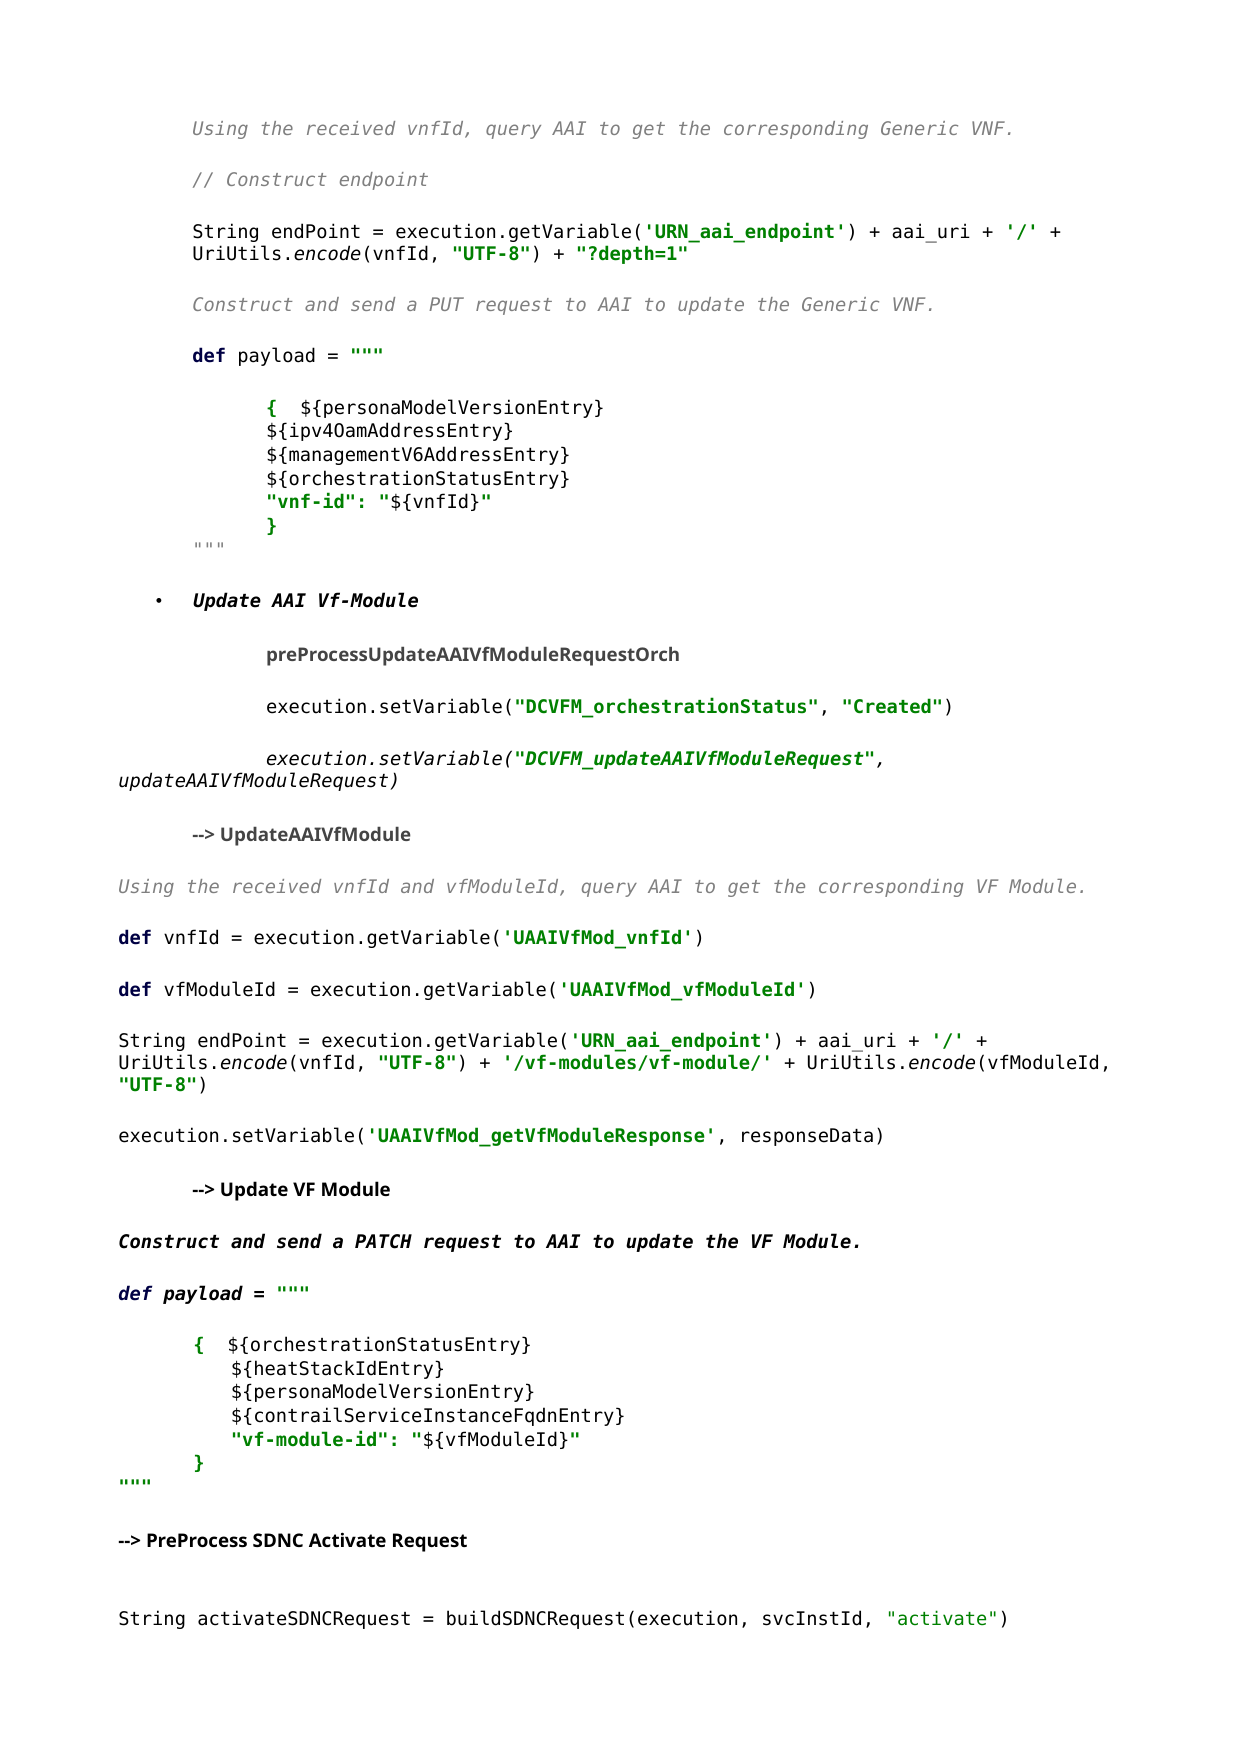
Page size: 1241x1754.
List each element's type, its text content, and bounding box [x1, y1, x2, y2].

text ${orchestrationStatusEntry} [118, 468, 1122, 491]
text { ${personaModelVersionEntry} [118, 397, 1122, 420]
text --> Update VF Module [118, 1176, 1122, 1202]
text } [118, 515, 1122, 539]
text String endPoint = execution.getVariable('URN_aai_endpoint') + aai_uri + '/' + UriUtils.encode(vnfId, "UTF-8") + '/vf-modules/vf-module/' + UriUtils.encode(vfModuleId, "UTF-8") [118, 1030, 1122, 1096]
text String activateSDNCRequest = buildSDNCRequest(execution, svcInstId, "activate") [118, 1608, 1122, 1630]
text ${managementV6AddressEntry} [118, 444, 1122, 468]
text ${ipv4OamAddressEntry} [118, 420, 1122, 444]
text --> PreProcess SDNC Activate Request [118, 1527, 1122, 1578]
text execution.setVariable("DCVFM_updateAAIVfModuleRequest", updateAAIVfModuleRequest) [118, 748, 1122, 791]
text """ [118, 539, 1122, 561]
text ${heatStackIdEntry} [118, 1358, 1122, 1381]
text ${personaModelVersionEntry} [118, 1381, 1122, 1405]
text { ${orchestrationStatusEntry} [118, 1334, 1122, 1358]
text def payload = """ [118, 1283, 1122, 1305]
text ${contrailServiceInstanceFqdnEntry} [118, 1405, 1122, 1429]
text "vnf-id": "${vnfId}" [118, 491, 1122, 515]
text Using the received vnfId, query AAI to get the corresponding Generic VNF. [118, 118, 1122, 140]
text execution.setVariable("DCVFM_orchestrationStatus", "Created") [118, 696, 1122, 718]
text def payload = """ [118, 345, 1122, 367]
text Using the received vnfId and vfModuleId, query AAI to get the corresponding VF Module. [118, 876, 1122, 898]
text def vnfId = execution.getVariable('UAAIVfMod_vnfId') [118, 927, 1122, 949]
text // Construct endpoint [118, 169, 1122, 191]
text """ [118, 1476, 1122, 1498]
text Construct and send a PATCH request to AAI to update the VF Module. [118, 1231, 1122, 1253]
text Construct and send a PUT request to AAI to update the Generic VNF. [118, 294, 1122, 316]
text } [118, 1452, 1122, 1476]
text "vf-module-id": "${vfModuleId}" [118, 1429, 1122, 1452]
text execution.setVariable('UAAIVfMod_getVfModuleResponse', responseData) [118, 1125, 1122, 1147]
text preProcessUpdateAAIVfModuleRequestOrch [118, 641, 1122, 667]
text String endPoint = execution.getVariable('URN_aai_endpoint') + aai_uri + '/' + UriUtils.encode(vnfId, "UTF-8") + "?depth=1" [118, 221, 1122, 264]
text --> UpdateAAIVfModule [118, 821, 1122, 846]
text def vfModuleId = execution.getVariable('UAAIVfMod_vfModuleId') [118, 979, 1122, 1001]
list Update AAI Vf-Module [156, 590, 1122, 612]
